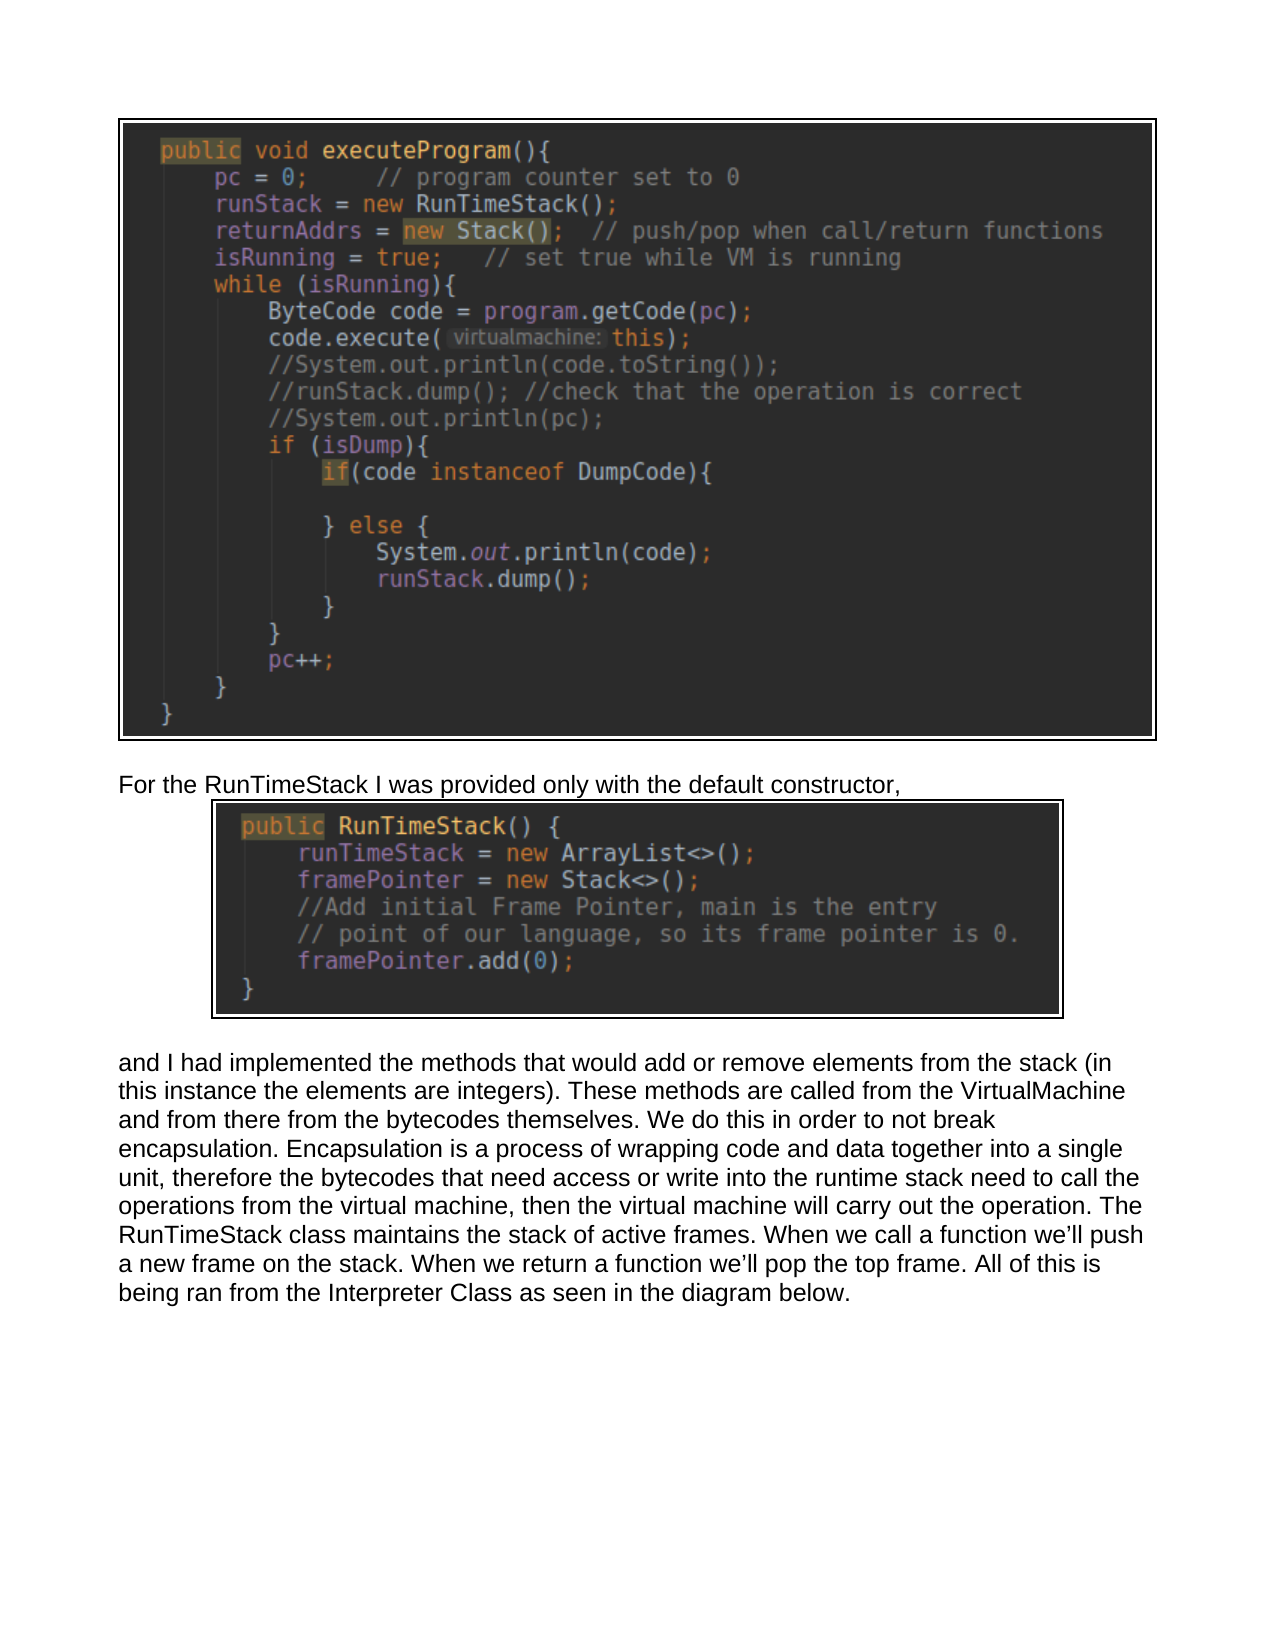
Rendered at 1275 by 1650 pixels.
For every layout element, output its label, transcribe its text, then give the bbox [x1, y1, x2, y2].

picture [216, 803, 1059, 1014]
text For the RunTimeStack I was provided only with the default constructor, [118, 770, 1157, 798]
text and I had implemented the methods that would add or remove elements from the stack (in this instance the elements are integers). These methods are called from the VirtualMachine and from there from the bytecodes themselves. We do this in order to not break encapsulation. Encapsulation is a process of wrapping code and data together into a single unit, therefore the bytecodes that need access or write into the runtime stack need to call the operations from the virtual machine, then the virtual machine will carry out the operation. The RunTimeStack class maintains the stack of active frames. When we call a function we’ll push a new frame on the stack. When we return a function we’ll pop the top frame. All of this is being ran from the Interpreter Class as seen in the diagram below. [118, 1048, 1157, 1306]
picture [123, 123, 1152, 736]
